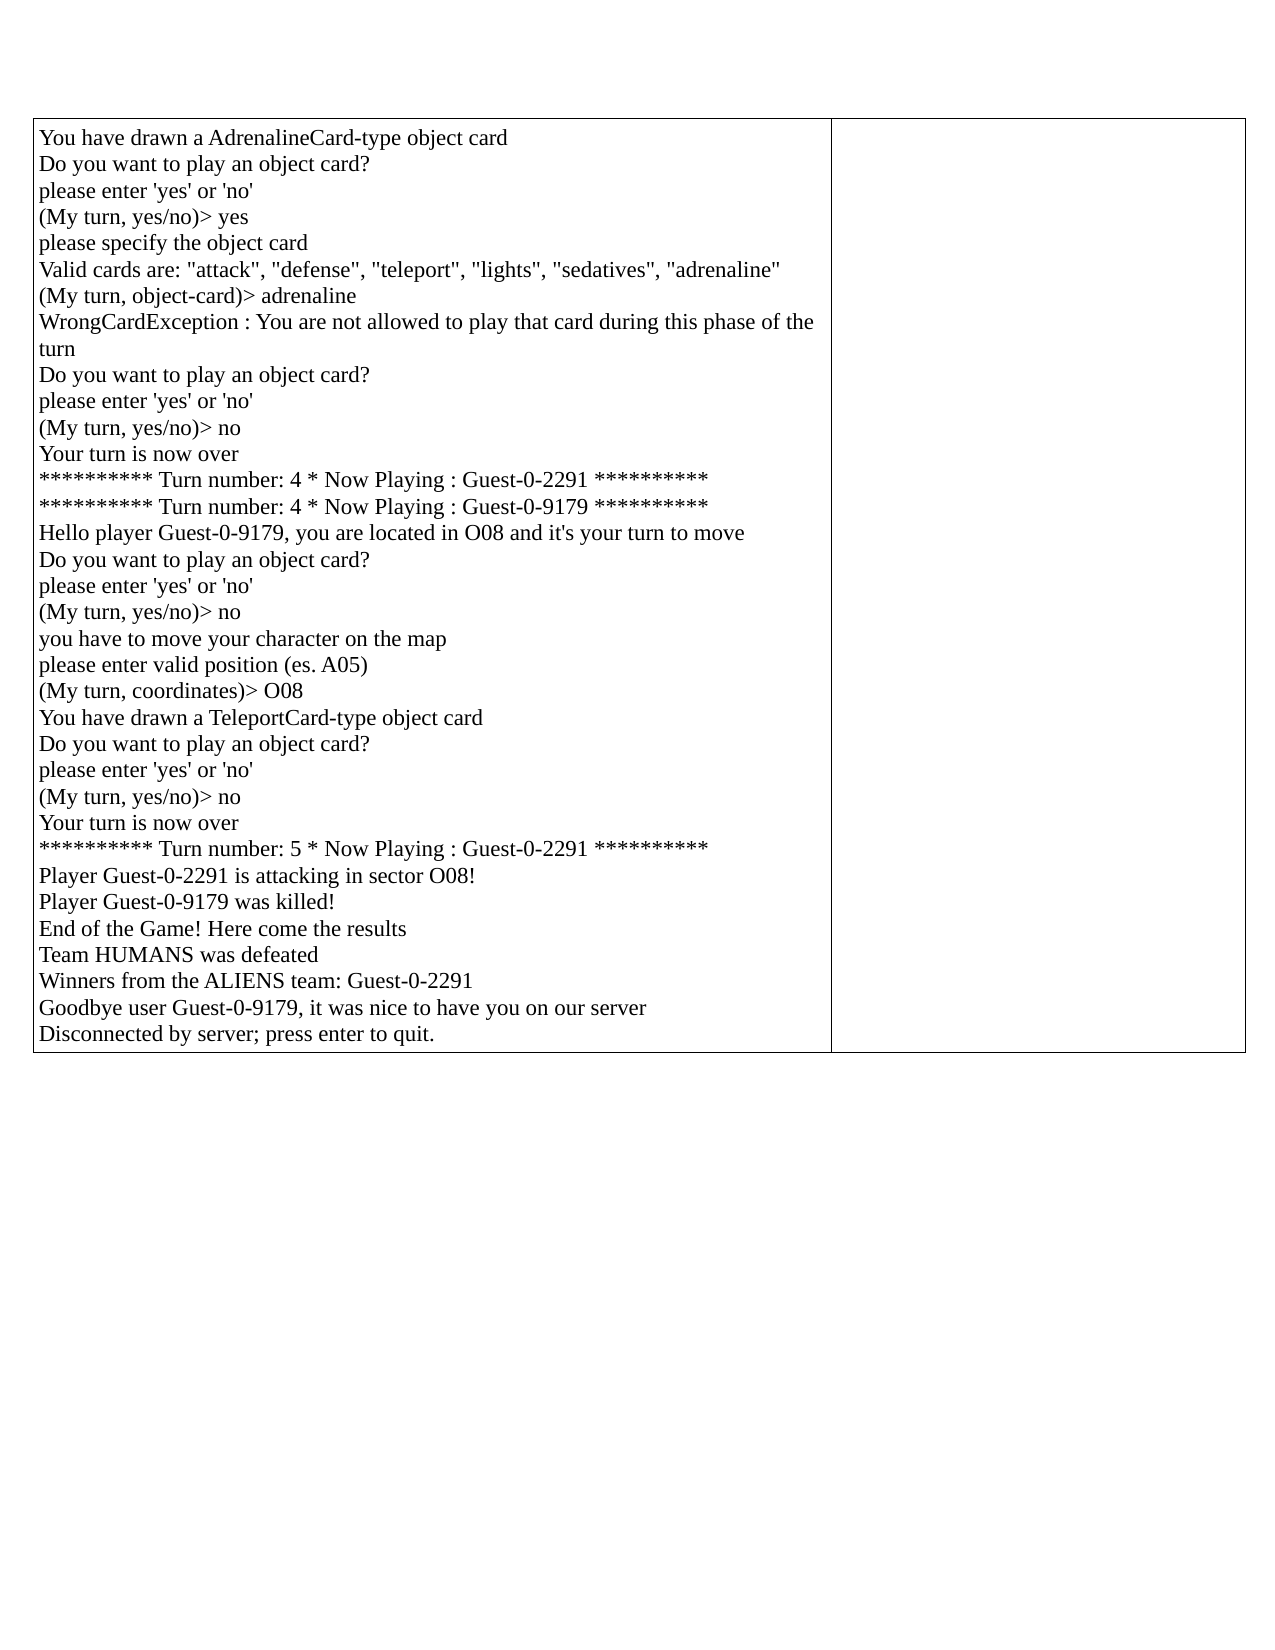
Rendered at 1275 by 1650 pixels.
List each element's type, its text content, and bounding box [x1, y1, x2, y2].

table_cell [832, 119, 1245, 1052]
table_cell You have drawn a AdrenalineCard-type object card Do you want to play an object card? please enter 'yes' or 'no' (My turn, yes/no)> yes please specify the object card Valid cards are: "attack", "defense", "teleport", "lights", "sedatives", "adrenaline" (My turn, object-card)> adrenaline WrongCardException : You are not allowed to play that card during this phase of the turn Do you want to play an object card? please enter 'yes' or 'no' (My turn, yes/no)> no Your turn is now over ********** Turn number: 4 * Now Playing : Guest-0-2291 ********** ********** Turn number: 4 * Now Playing : Guest-0-9179 ********** Hello player Guest-0-9179, you are located in O08 and it's your turn to move Do you want to play an object card? please enter 'yes' or 'no' (My turn, yes/no)> no you have to move your character on the map please enter valid position (es. A05) (My turn, coordinates)> O08 You have drawn a TeleportCard-type object card Do you want to play an object card? please enter 'yes' or 'no' (My turn, yes/no)> no Your turn is now over ********** Turn number: 5 * Now Playing : Guest-0-2291 ********** Player Guest-0-2291 is attacking in sector O08! Player Guest-0-9179 was killed! End of the Game! Here come the results Team HUMANS was defeated Winners from the ALIENS team: Guest-0-2291 Goodbye user Guest-0-9179, it was nice to have you on our server Disconnected by server; press enter to quit. [34, 119, 831, 1052]
